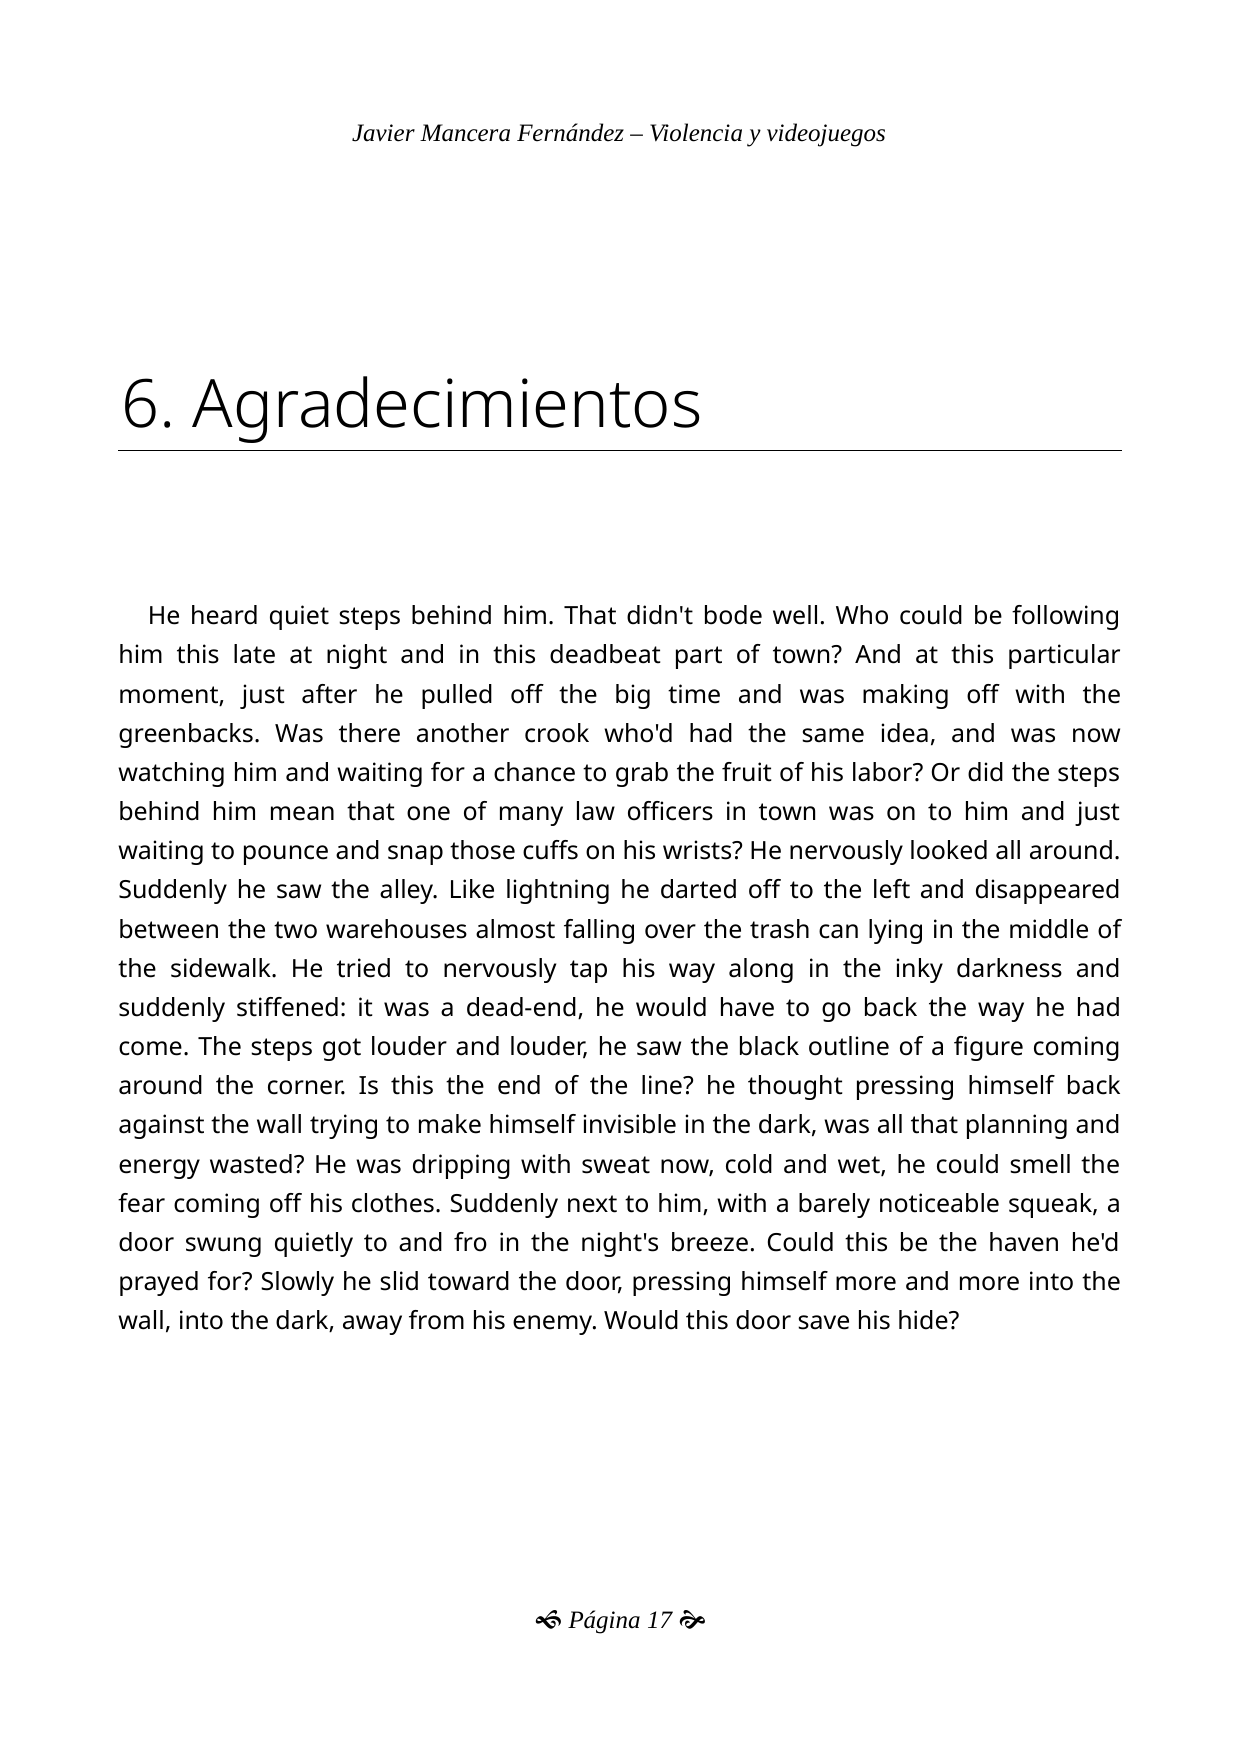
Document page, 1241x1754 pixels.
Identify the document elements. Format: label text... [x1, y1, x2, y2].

text He heard quiet steps behind him. That didn't bode well. Who could be following him this late at night and in this deadbeat part of town? And at this particular moment, just after he pulled off the big time and was making off with the greenbacks. Was there another crook who'd had the same idea, and was now watching him and waiting for a chance to grab the fruit of his labor? Or did the steps behind him mean that one of many law officers in town was on to him and just waiting to pounce and snap those cuffs on his wrists? He nervously looked all around. Suddenly he saw the alley. Like lightning he darted off to the left and disappeared between the two warehouses almost falling over the trash can lying in the middle of the sidewalk. He tried to nervously tap his way along in the inky darkness and suddenly stiffened: it was a dead-end, he would have to go back the way he had come. The steps got louder and louder, he saw the black outline of a figure coming around the corner. Is this the end of the line? he thought pressing himself back against the wall trying to make himself invisible in the dark, was all that planning and energy wasted? He was dripping with sweat now, cold and wet, he could smell the fear coming off his clothes. Suddenly next to him, with a barely noticeable squeak, a door swung quietly to and fro in the night's breeze. Could this be the haven he'd prayed for? Slowly he slid toward the door, pressing himself more and more into the wall, into the dark, away from his enemy. Would this door save his hide? [118, 598, 1122, 1337]
subtitle 6. Agradecimientos [118, 353, 1122, 450]
